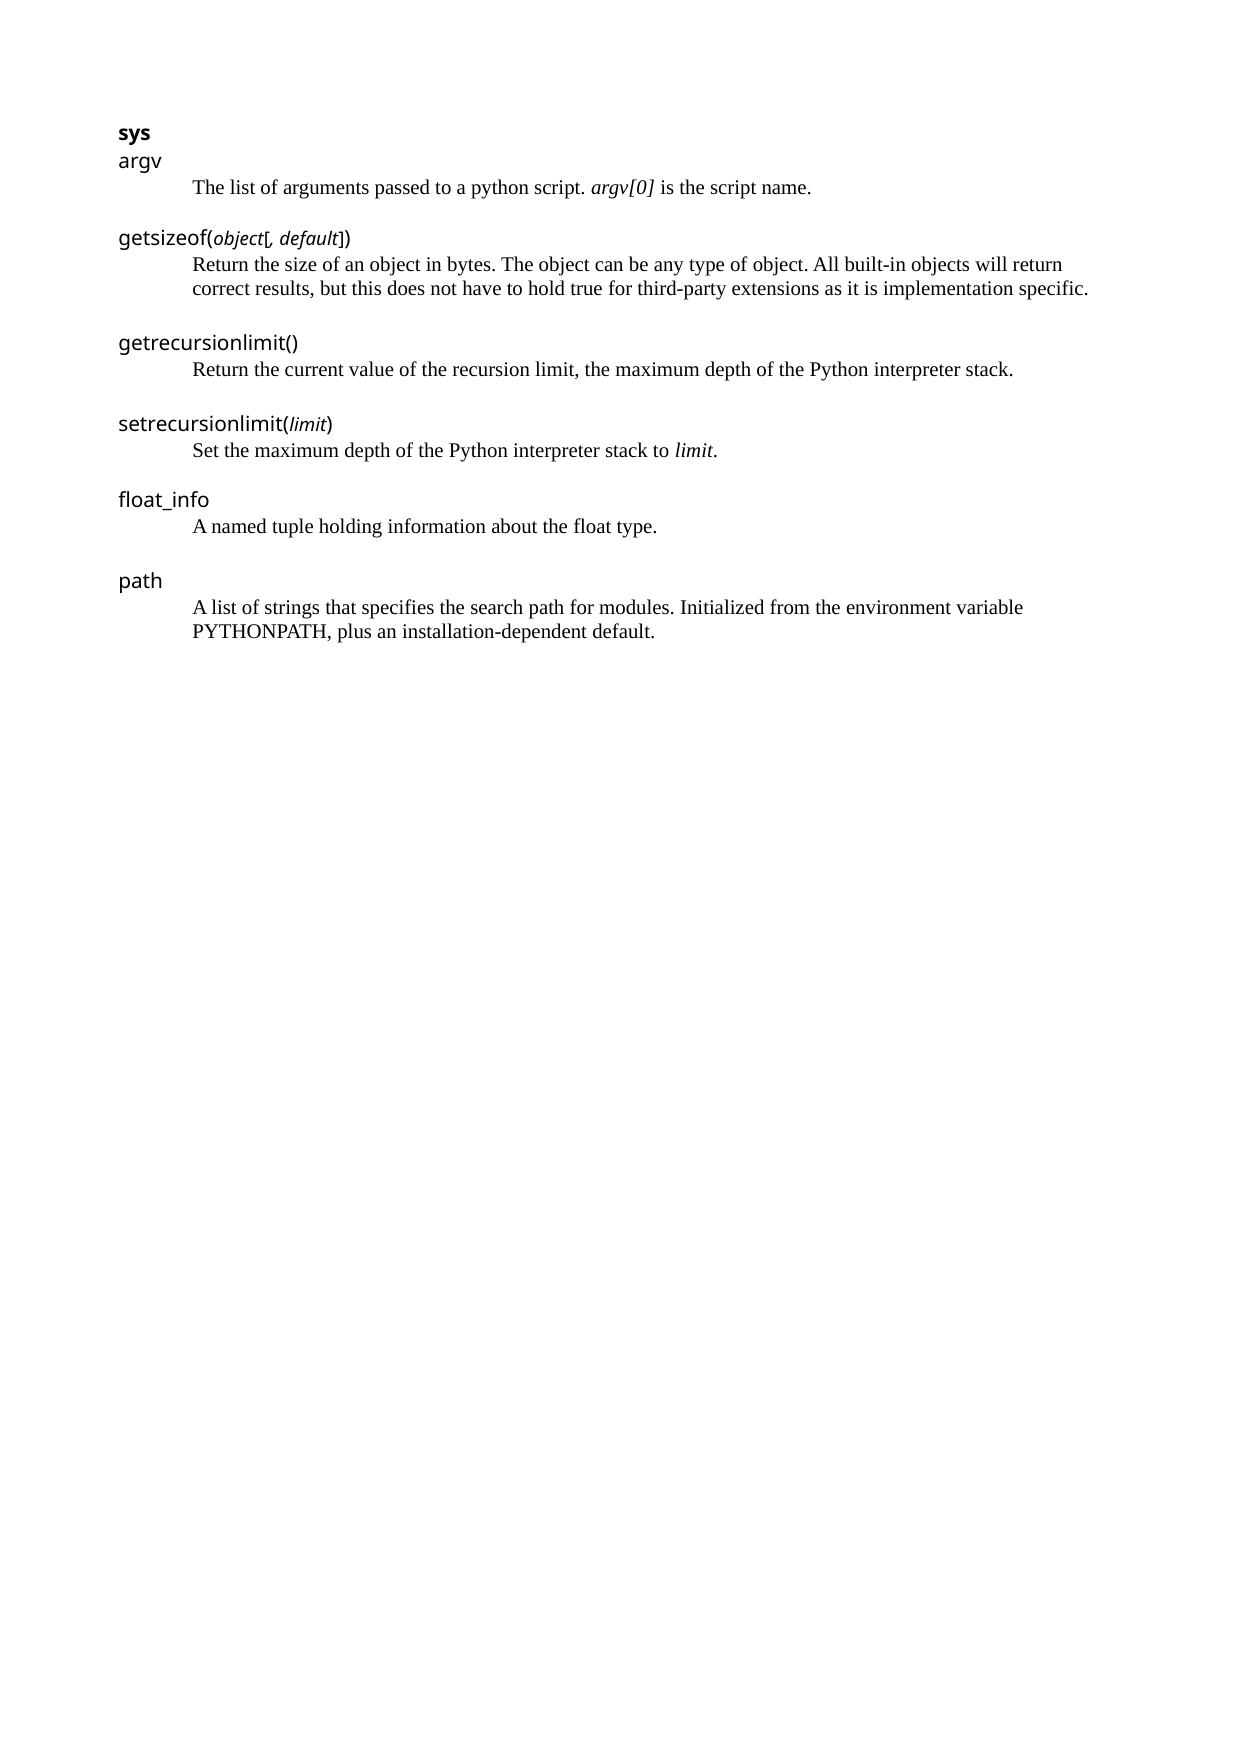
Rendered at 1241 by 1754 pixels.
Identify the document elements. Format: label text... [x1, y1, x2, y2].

text getrecursionlimit() [118, 328, 1122, 357]
text A list of strings that specifies the search path for modules. Initialized from the environment variable PYTHONPATH, plus an installation-dependent default. [118, 595, 1122, 643]
text Return the current value of the recursion limit, the maximum depth of the Python interpreter stack. [118, 357, 1122, 381]
text getsizeof(object[, default]) [118, 223, 1122, 252]
text float_info [118, 486, 1122, 514]
text The list of arguments passed to a python script. argv[0] is the script name. [118, 175, 1122, 199]
text sys [118, 118, 1122, 147]
text setrecursionlimit(limit) [118, 409, 1122, 437]
text Return the size of an object in bytes. The object can be any type of object. All built-in objects will return correct results, but this does not have to hold true for third-party extensions as it is implementation specific. [118, 252, 1122, 300]
text Set the maximum depth of the Python interpreter stack to limit. [118, 437, 1122, 462]
text argv [118, 147, 1122, 175]
text path [118, 567, 1122, 595]
text A named tuple holding information about the float type. [118, 514, 1122, 538]
